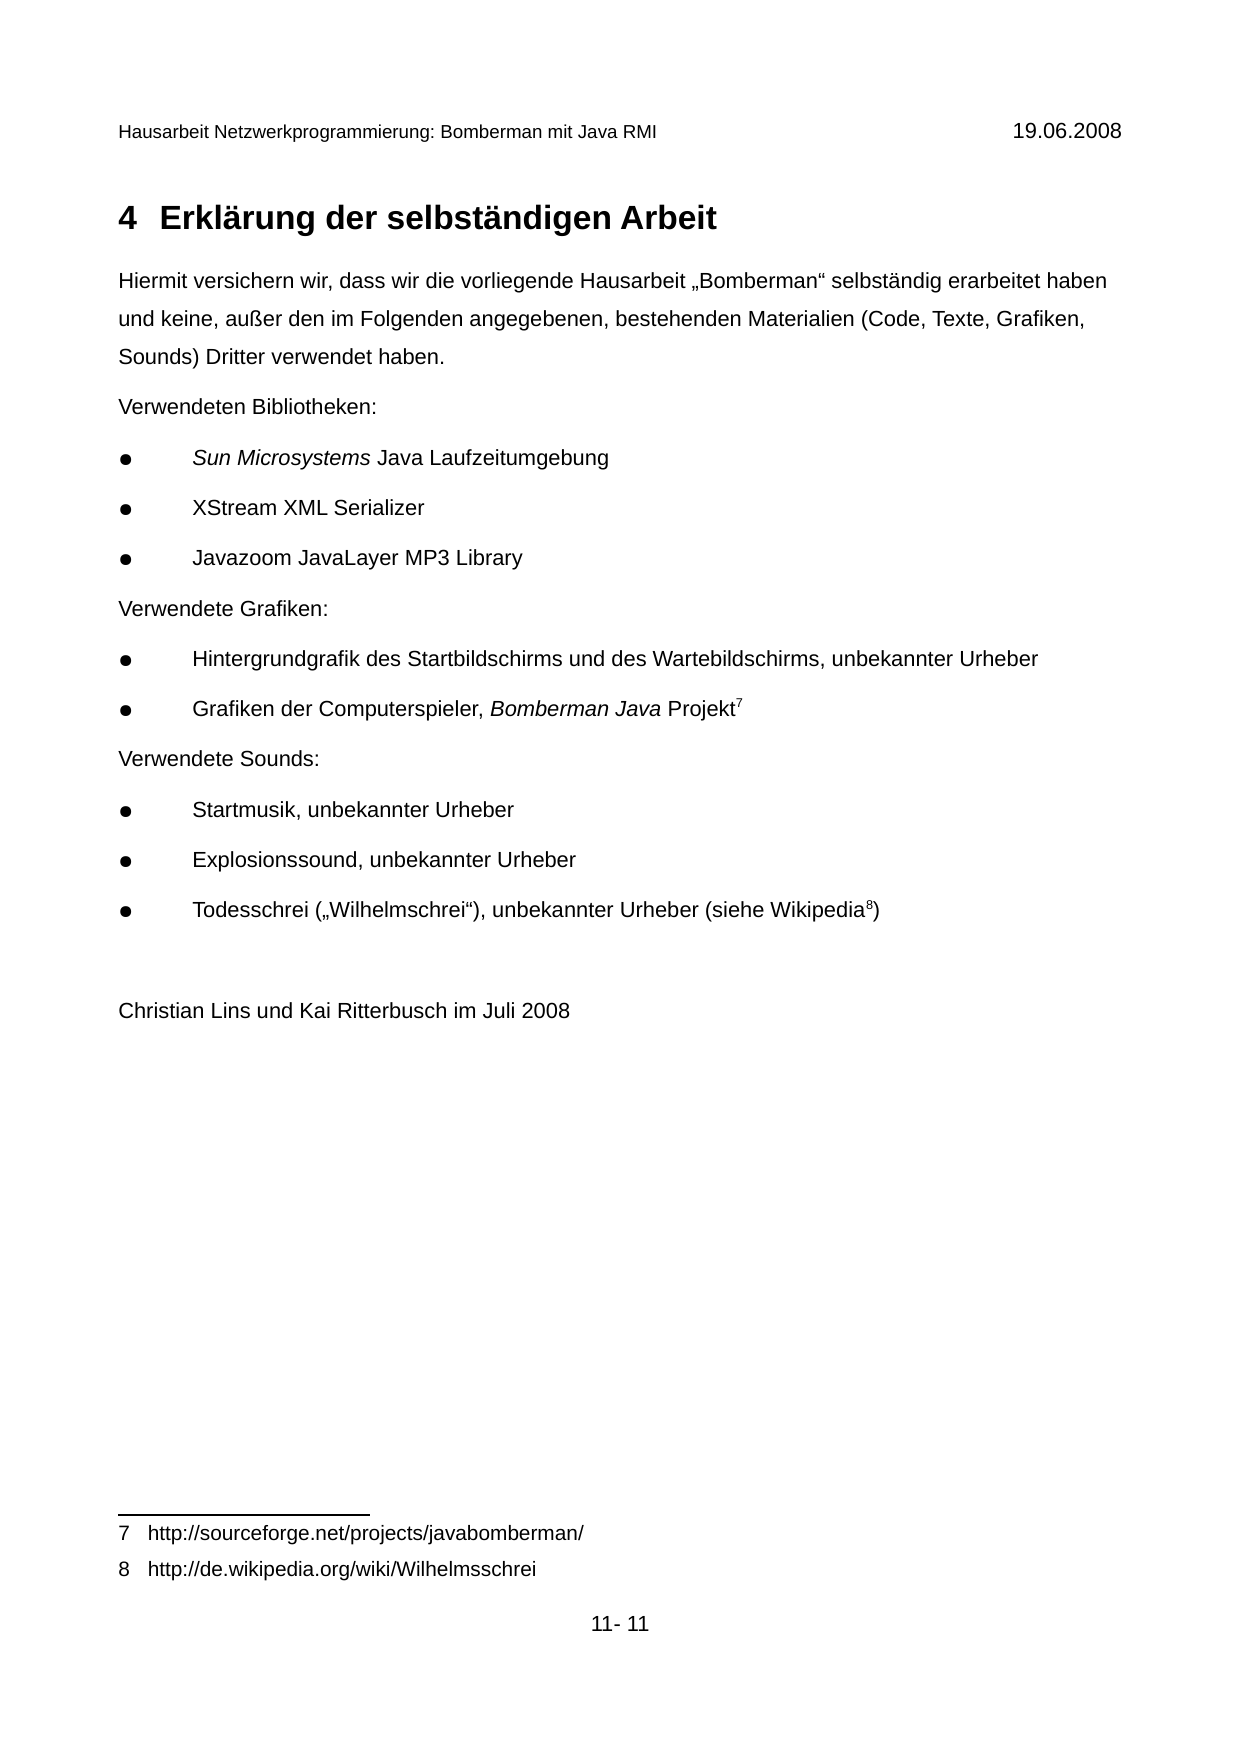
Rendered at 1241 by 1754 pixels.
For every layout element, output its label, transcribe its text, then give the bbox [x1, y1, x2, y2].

list XStream XML Serializer [118, 495, 1122, 520]
list Explosionssound, unbekannter Urheber [118, 847, 1122, 872]
list Sun Microsystems Java Laufzeitumgebung [118, 444, 1122, 470]
text Verwendete Sounds: [118, 746, 1122, 772]
text Verwendeten Bibliotheken: [118, 394, 1122, 419]
text Verwendete Grafiken: [118, 595, 1122, 621]
list Javazoom JavaLayer MP3 Library [118, 545, 1122, 570]
text Christian Lins und Kai Ritterbusch im Juli 2008 [118, 998, 1122, 1023]
list Hintergrundgrafik des Startbildschirms und des Wartebildschirms, unbekannter Urheber [118, 646, 1122, 671]
list Startmusik, unbekannter Urheber [118, 797, 1122, 822]
text Hiermit versichern wir, dass wir die vorliegende Hausarbeit „Bomberman“ selbständig erarbeitet haben und keine, außer den im Folgenden angegebenen, bestehenden Materialien (Code, Texte, Grafiken, Sounds) Dritter verwendet haben. [118, 268, 1122, 369]
subtitle Erklärung der selbständigen Arbeit [118, 198, 1122, 236]
list Grafiken der Computerspieler, Bomberman Java Projekt [118, 696, 1122, 721]
list http://sourceforge.net/projects/javabomberman/ [118, 1521, 1122, 1545]
list http://de.wikipedia.org/wiki/Wilhelmsschrei [118, 1557, 1122, 1581]
list Todesschrei („Wilhelmschrei“), unbekannter Urheber (siehe Wikipedia) [118, 897, 1122, 922]
